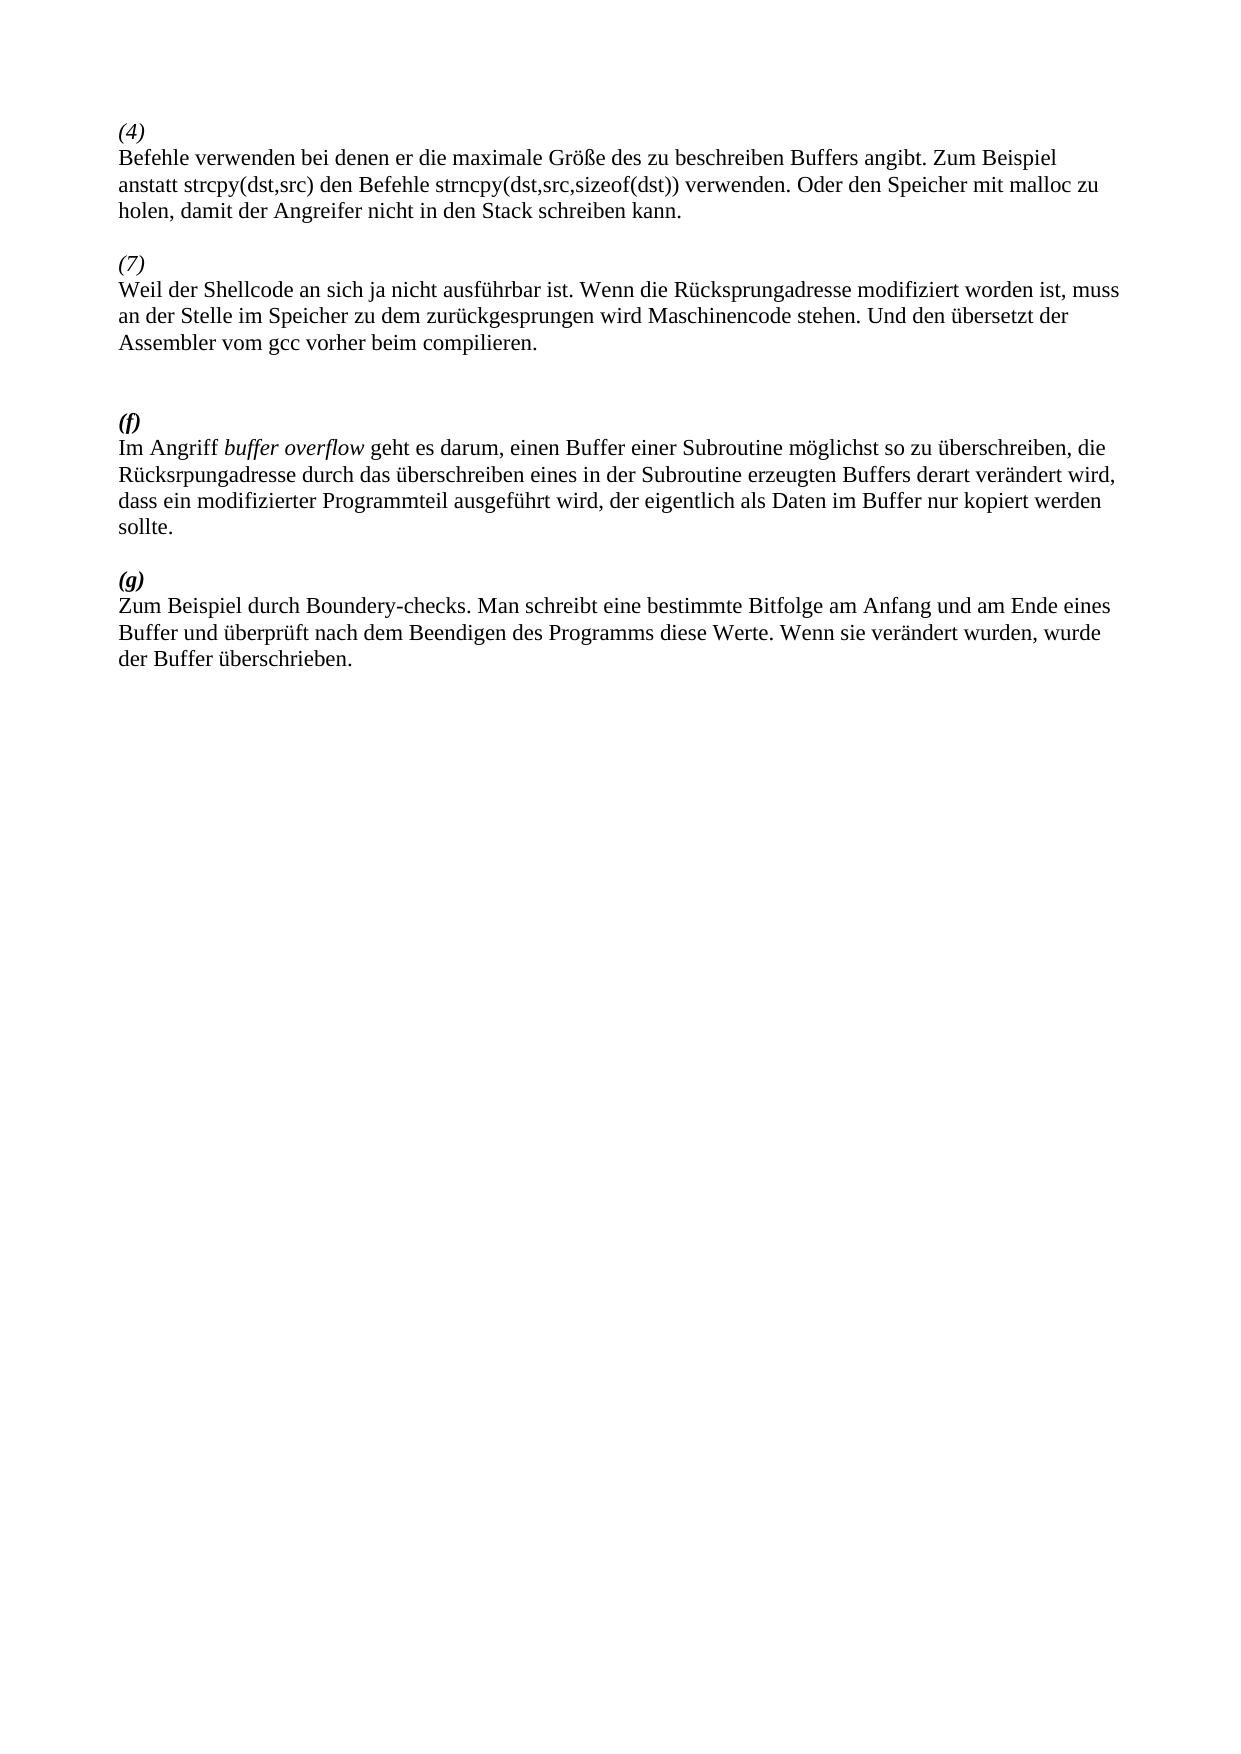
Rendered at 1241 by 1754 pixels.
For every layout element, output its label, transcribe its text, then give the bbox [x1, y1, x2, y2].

text Befehle verwenden bei denen er die maximale Größe des zu beschreiben Buffers angibt. Zum Beispiel anstatt strcpy(dst,src) den Befehle strncpy(dst,src,sizeof(dst)) verwenden. Oder den Speicher mit malloc zu holen, damit der Angreifer nicht in den Stack schreiben kann. [118, 144, 1122, 223]
text Im Angriff buffer overflow geht es darum, einen Buffer einer Subroutine möglichst so zu überschreiben, die Rücksrpungadresse durch das überschreiben eines in der Subroutine erzeugten Buffers derart verändert wird, dass ein modifizierter Programmteil ausgeführt wird, der eigentlich als Daten im Buffer nur kopiert werden sollte. [118, 434, 1122, 540]
text (4) [118, 118, 1122, 144]
text (7) [118, 250, 1122, 276]
text (f) [118, 408, 1122, 434]
text Weil der Shellcode an sich ja nicht ausführbar ist. Wenn die Rücksprungadresse modifiziert worden ist, muss an der Stelle im Speicher zu dem zurückgesprungen wird Maschinencode stehen. Und den übersetzt der Assembler vom gcc vorher beim compilieren. [118, 276, 1122, 355]
text (g) [118, 566, 1122, 592]
text Zum Beispiel durch Boundery-checks. Man schreibt eine bestimmte Bitfolge am Anfang und am Ende eines Buffer und überprüft nach dem Beendigen des Programms diese Werte. Wenn sie verändert wurden, wurde der Buffer überschrieben. [118, 592, 1122, 672]
